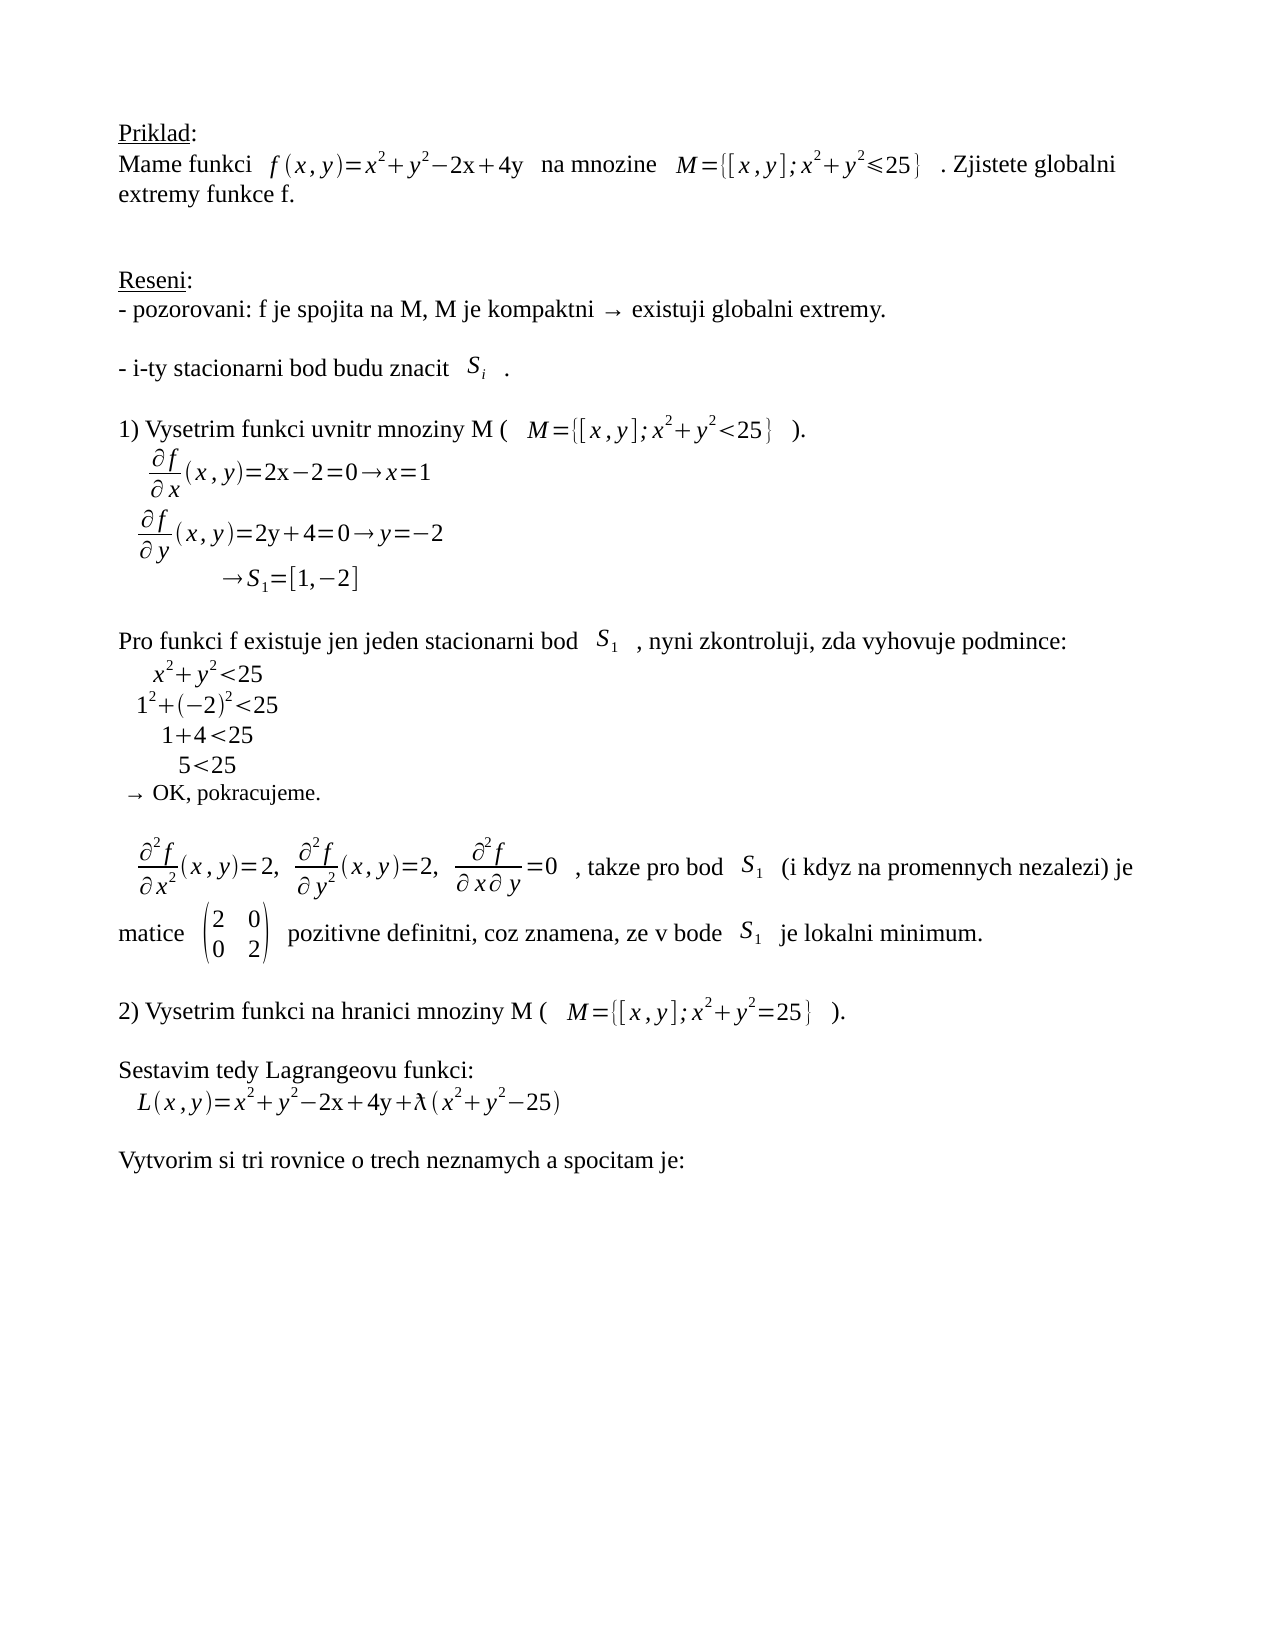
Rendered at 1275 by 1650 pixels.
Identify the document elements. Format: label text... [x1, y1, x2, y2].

text Reseni: [118, 266, 1157, 294]
text → OK, pokracujeme. [118, 778, 1157, 805]
text - i-ty stacionarni bod budu znacit. [118, 352, 1157, 383]
text Vytvorim si tri rovnice o trech neznamych a spocitam je: [118, 1145, 1157, 1174]
text 2) Vysetrim funkci na hranici mnoziny M (). [118, 994, 1157, 1026]
text , takze pro bod(i kdyz na promennych nezalezi) je maticepozitivne definitni, coz znamena, ze v bodeje lokalni minimum. [118, 834, 1157, 965]
text Priklad: [118, 118, 1157, 147]
text Sestavim tedy Lagrangeovu funkci: [118, 1055, 1157, 1084]
text Pro funkci f existuje jen jeden stacionarni bod, nyni zkontroluji, zda vyhovuje podmince: [118, 625, 1157, 656]
text Mame funkcina mnozine. Zjistete globalni extremy funkce f. [118, 147, 1157, 208]
text - pozorovani: f je spojita na M, M je kompaktni → existuji globalni extremy. [118, 294, 1157, 323]
text 1) Vysetrim funkci uvnitr mnoziny M (). [118, 412, 1157, 444]
